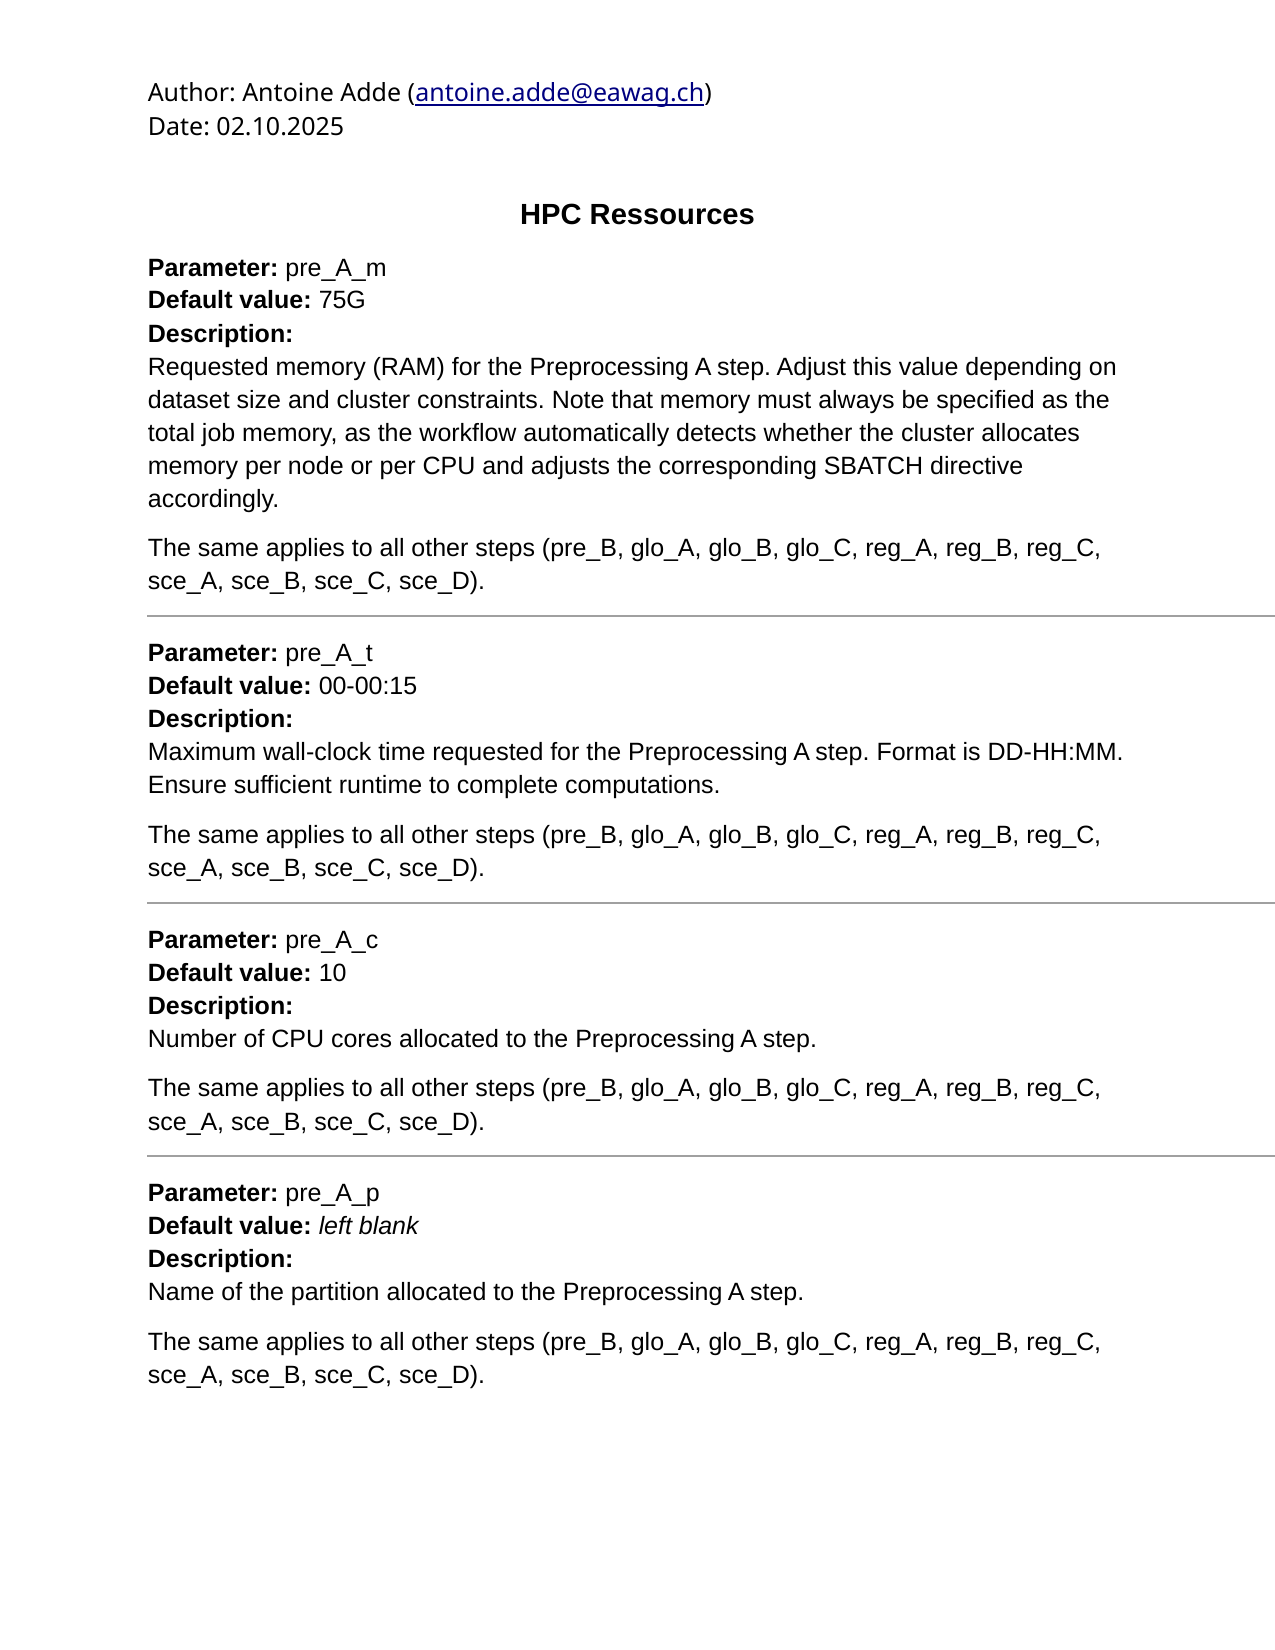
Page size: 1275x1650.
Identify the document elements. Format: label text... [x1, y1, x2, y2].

text Parameter: pre_A_p Default value: left blank Description: Name of the partition allocated to the Preprocessing A step. [148, 1178, 1127, 1306]
text The same applies to all other steps (pre_B, glo_A, glo_B, glo_C, reg_A, reg_B, reg_C, sce_A, sce_B, sce_C, sce_D). [148, 1073, 1127, 1135]
text Parameter: pre_A_t Default value: 00-00:15 Description: Maximum wall-clock time requested for the Preprocessing A step. Format is DD-HH:MM. Ensure sufficient runtime to complete computations. [148, 638, 1127, 799]
text Parameter: pre_A_m Default value: 75G Description: Requested memory (RAM) for the Preprocessing A step. Adjust this value depending on dataset size and cluster constraints. Note that memory must always be specified as the total job memory, as the workflow automatically detects whether the cluster allocates memory per node or per CPU and adjusts the corresponding SBATCH directive accordingly. [148, 252, 1127, 512]
text The same applies to all other steps (pre_B, glo_A, glo_B, glo_C, reg_A, reg_B, reg_C, sce_A, sce_B, sce_C, sce_D). [148, 533, 1127, 595]
text The same applies to all other steps (pre_B, glo_A, glo_B, glo_C, reg_A, reg_B, reg_C, sce_A, sce_B, sce_C, sce_D). [148, 820, 1127, 882]
text HPC Ressources [148, 197, 1127, 231]
text Parameter: pre_A_c Default value: 10 Description: Number of CPU cores allocated to the Preprocessing A step. [148, 925, 1127, 1052]
text The same applies to all other steps (pre_B, glo_A, glo_B, glo_C, reg_A, reg_B, reg_C, sce_A, sce_B, sce_C, sce_D). [148, 1327, 1127, 1389]
